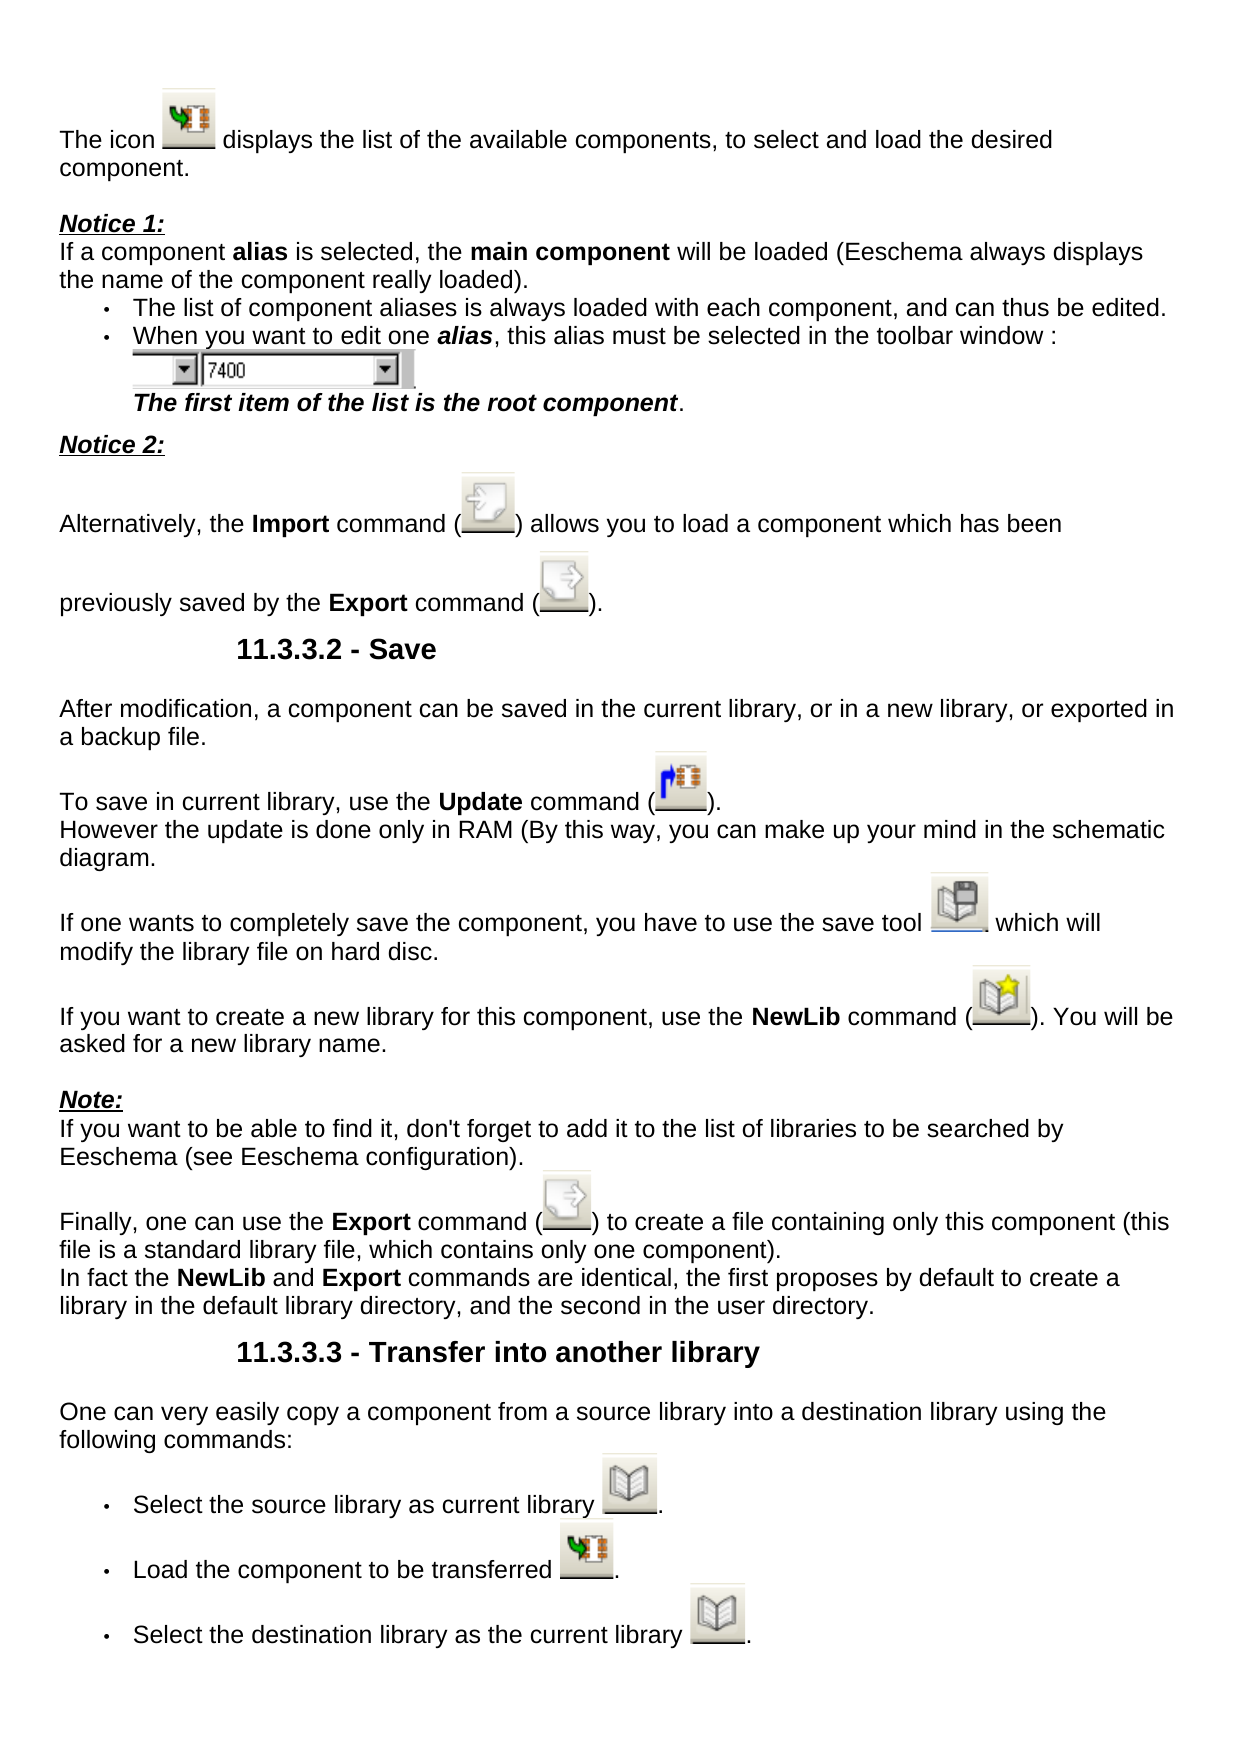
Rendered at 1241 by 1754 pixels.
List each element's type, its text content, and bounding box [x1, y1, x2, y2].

text One can very easily copy a component from a source library into a destination library using the following commands: [59, 1398, 1181, 1454]
text However the update is done only in RAM (By this way, you can make up your mind in the schematic diagram. [59, 816, 1181, 872]
picture [972, 965, 1031, 1025]
picture [560, 1518, 614, 1579]
picture [602, 1453, 658, 1514]
picture [655, 751, 707, 811]
text If a component alias is selected, the main component will be loaded (Eeschema always displays the name of the component really loaded). [59, 238, 1181, 294]
text If you want to create a new library for this component, use the NewLib command (). You will be asked for a new library name. [59, 965, 1181, 1058]
list When you want to edit one alias, this alias must be selected in the toolbar window : The first item of the list is the root component. [103, 322, 1181, 417]
text To save in current library, use the Update command (). [59, 751, 1181, 816]
list Load the component to be transferred . [103, 1519, 1181, 1584]
picture [461, 472, 515, 533]
subtitle Transfer into another library [236, 1336, 1181, 1368]
text Finally, one can use the Export command () to create a file containing only this component (this file is a standard library file, which contains only one component). [59, 1170, 1181, 1263]
picture [690, 1583, 746, 1644]
text If you want to be able to find it, don't forget to add it to the list of libraries to be searched by Eeschema (see Eeschema configuration). [59, 1114, 1181, 1170]
text After modification, a component can be saved in the current library, or in a new library, or exported in a backup file. [59, 695, 1181, 751]
text Alternatively, the Import command () allows you to load a component which has been previously saved by the Export command (). [59, 473, 1181, 617]
text Notice 1: [59, 209, 1181, 238]
picture [162, 88, 216, 149]
list The list of component aliases is always loaded with each component, and can thus be edited. [103, 294, 1181, 322]
text Note: [59, 1086, 1181, 1114]
subtitle Save [236, 633, 1181, 666]
list Select the destination library as the current library . [103, 1584, 1181, 1649]
text Notice 2: [59, 431, 1181, 459]
text In fact the NewLib and Export commands are identical, the first proposes by default to create a library in the default library directory, and the second in the user directory. [59, 1263, 1181, 1319]
picture [930, 872, 989, 932]
picture [539, 551, 589, 612]
picture [542, 1170, 592, 1230]
text If one wants to completely save the component, you have to use the save tool which will modify the library file on hard disc. [59, 872, 1181, 965]
text The icon displays the list of the available components, to select and load the desired component. [59, 88, 1181, 182]
list Select the source library as current library . [103, 1454, 1181, 1519]
